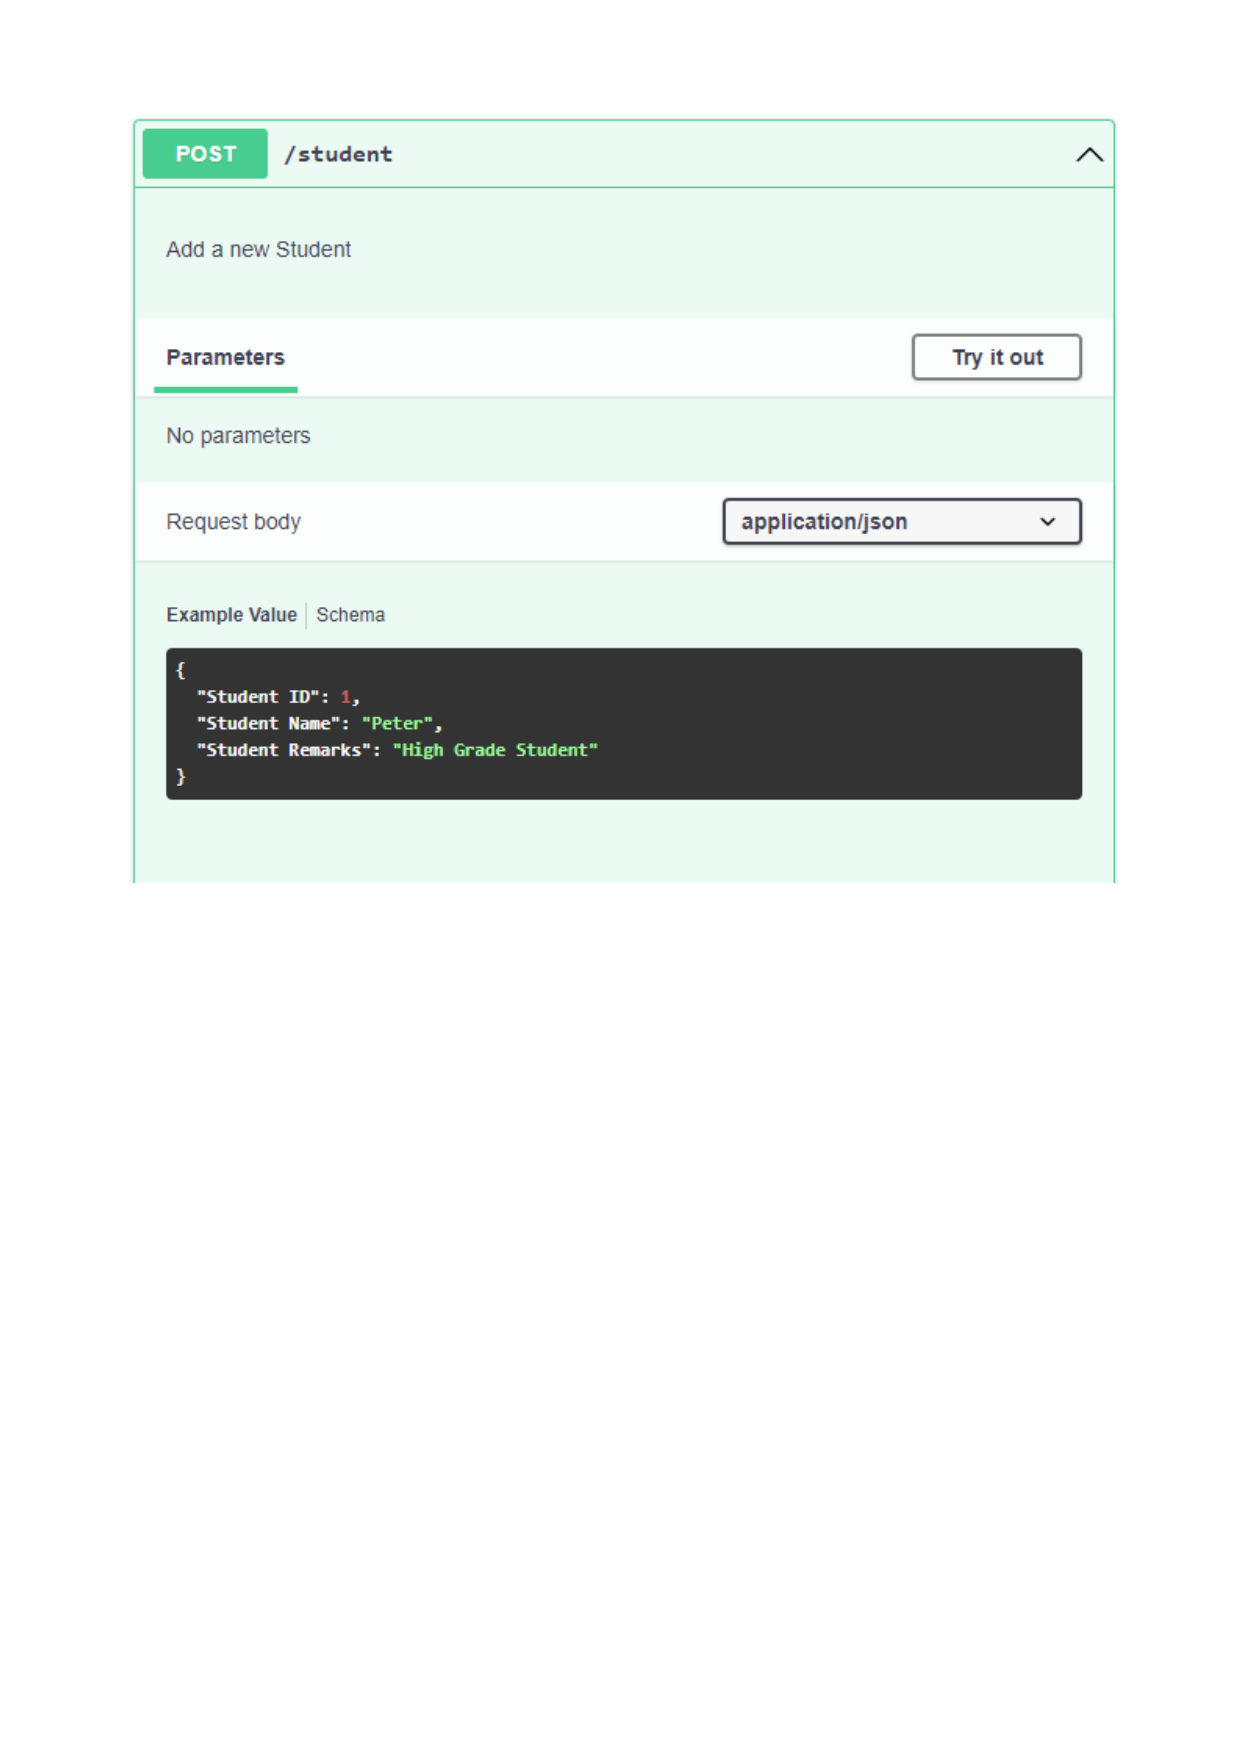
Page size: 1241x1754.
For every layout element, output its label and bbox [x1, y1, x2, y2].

picture [118, 118, 1131, 883]
